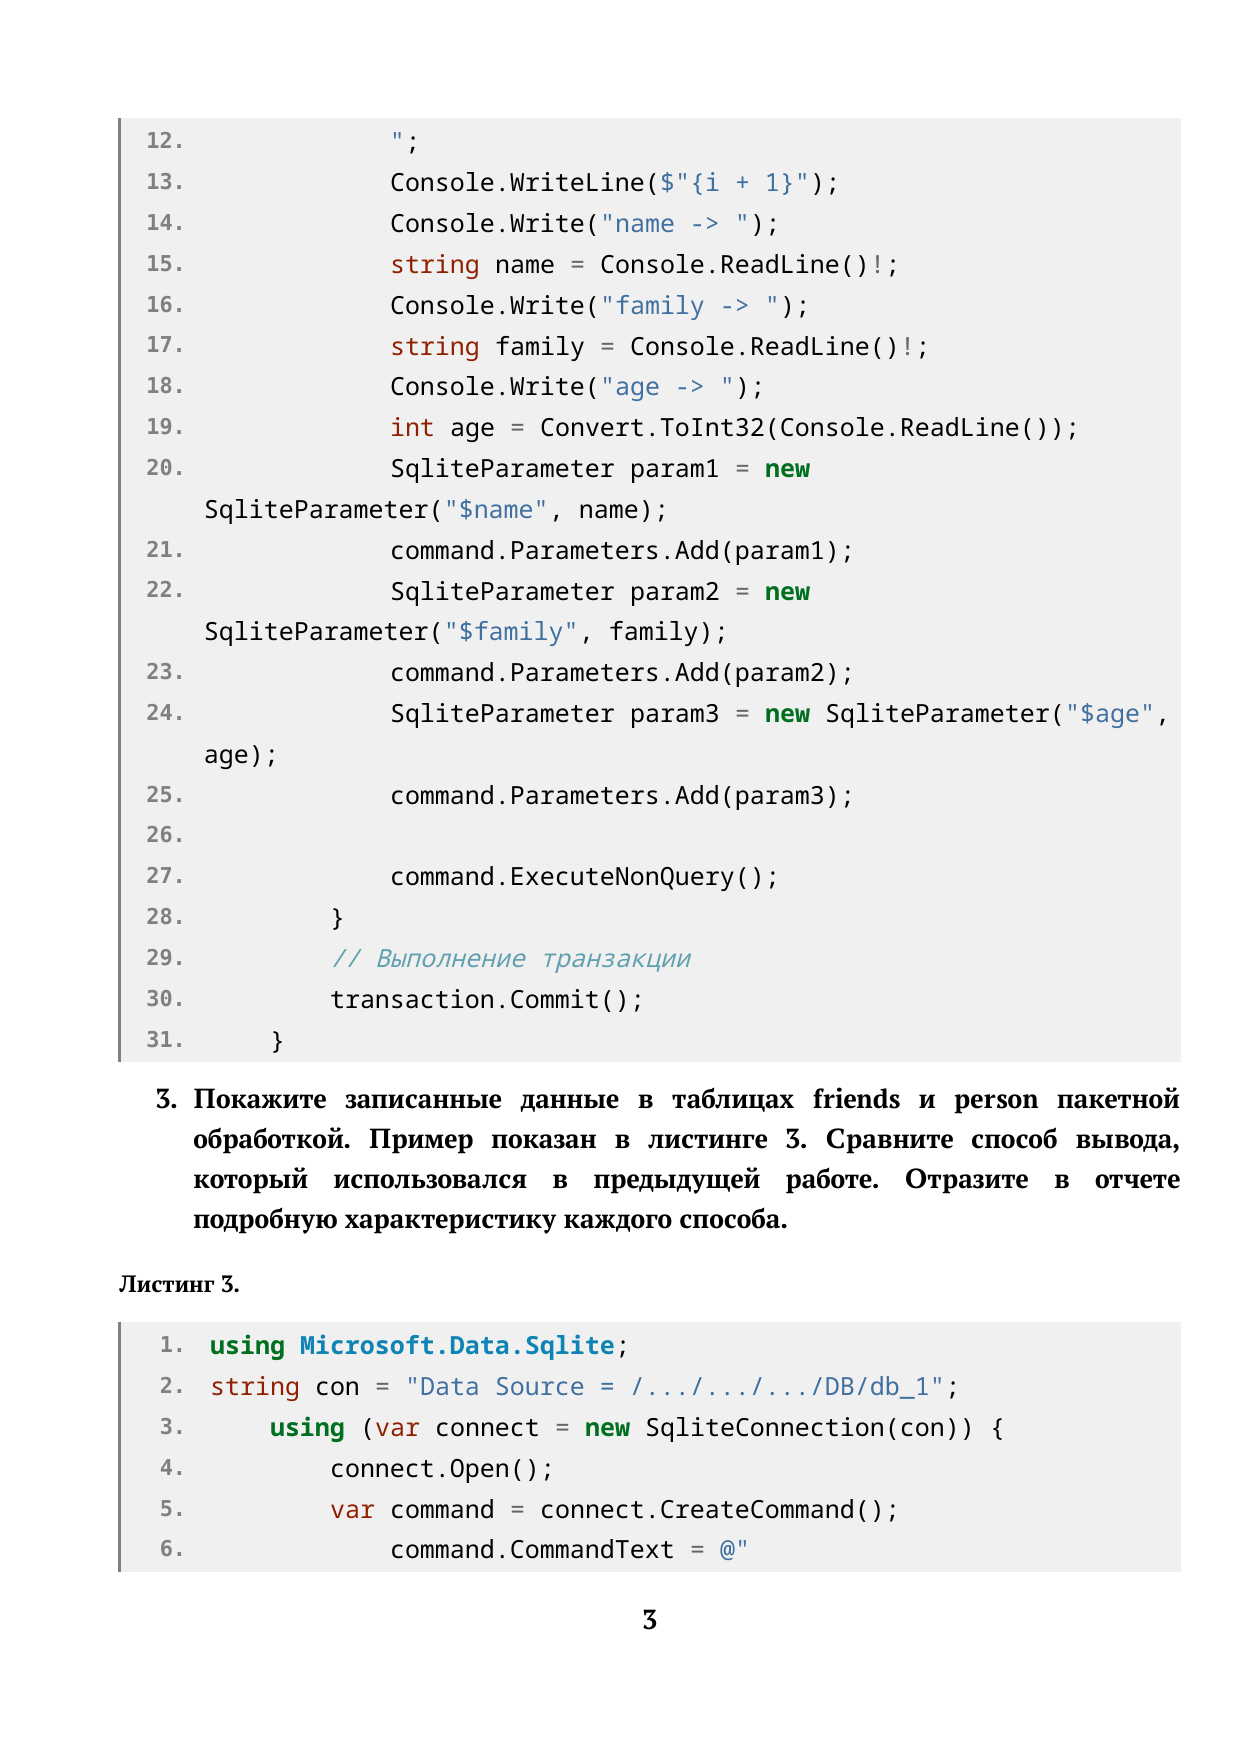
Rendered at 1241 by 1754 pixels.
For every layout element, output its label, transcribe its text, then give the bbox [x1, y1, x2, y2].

list Console.Write("age -> "); [121, 363, 1181, 403]
list SqliteParameter param3 = new SqliteParameter("$age", age); [121, 690, 1181, 771]
list } [121, 894, 1181, 934]
list var command = connect.CreateCommand(); [121, 1485, 1181, 1525]
list int age = Convert.ToInt32(Console.ReadLine()); [121, 404, 1181, 444]
list // Выполнение транзакции [121, 935, 1181, 975]
list transaction.Commit(); [121, 976, 1181, 1016]
list command.CommandText = @" [121, 1526, 1181, 1572]
list SqliteParameter param1 = new SqliteParameter("$name", name); [121, 445, 1181, 526]
list Console.Write("family -> "); [121, 281, 1181, 321]
list command.ExecuteNonQuery(); [121, 853, 1181, 893]
list } [121, 1016, 1181, 1062]
list using Microsoft.Data.Sqlite; [121, 1322, 1181, 1362]
list SqliteParameter param2 = new SqliteParameter("$family", family); [121, 567, 1181, 648]
list command.Parameters.Add(param1); [121, 526, 1181, 566]
list string name = Console.ReadLine()!; [121, 241, 1181, 281]
list Console.Write("name -> "); [121, 200, 1181, 240]
list command.Parameters.Add(param2); [121, 649, 1181, 689]
list Console.WriteLine($"{i + 1}"); [121, 159, 1181, 199]
list string con = "Data Source = /.../.../.../DB/db_1"; [121, 1363, 1181, 1403]
list using (var connect = new SqliteConnection(con)) { [121, 1404, 1181, 1444]
list command.Parameters.Add(param3); [121, 771, 1181, 811]
list Покажите записанные данные в таблицах friends и person пакетной обработкой. Пример показан в листинге 3. Сравните способ вывода, который использовался в предыдущей работе. Отразите в отчете подробную характеристику каждого способа. [156, 1081, 1181, 1235]
list string family = Console.ReadLine()!; [121, 322, 1181, 362]
list "; [121, 118, 1181, 158]
list connect.Open(); [121, 1444, 1181, 1484]
text Листинг 3. [118, 1269, 1181, 1298]
